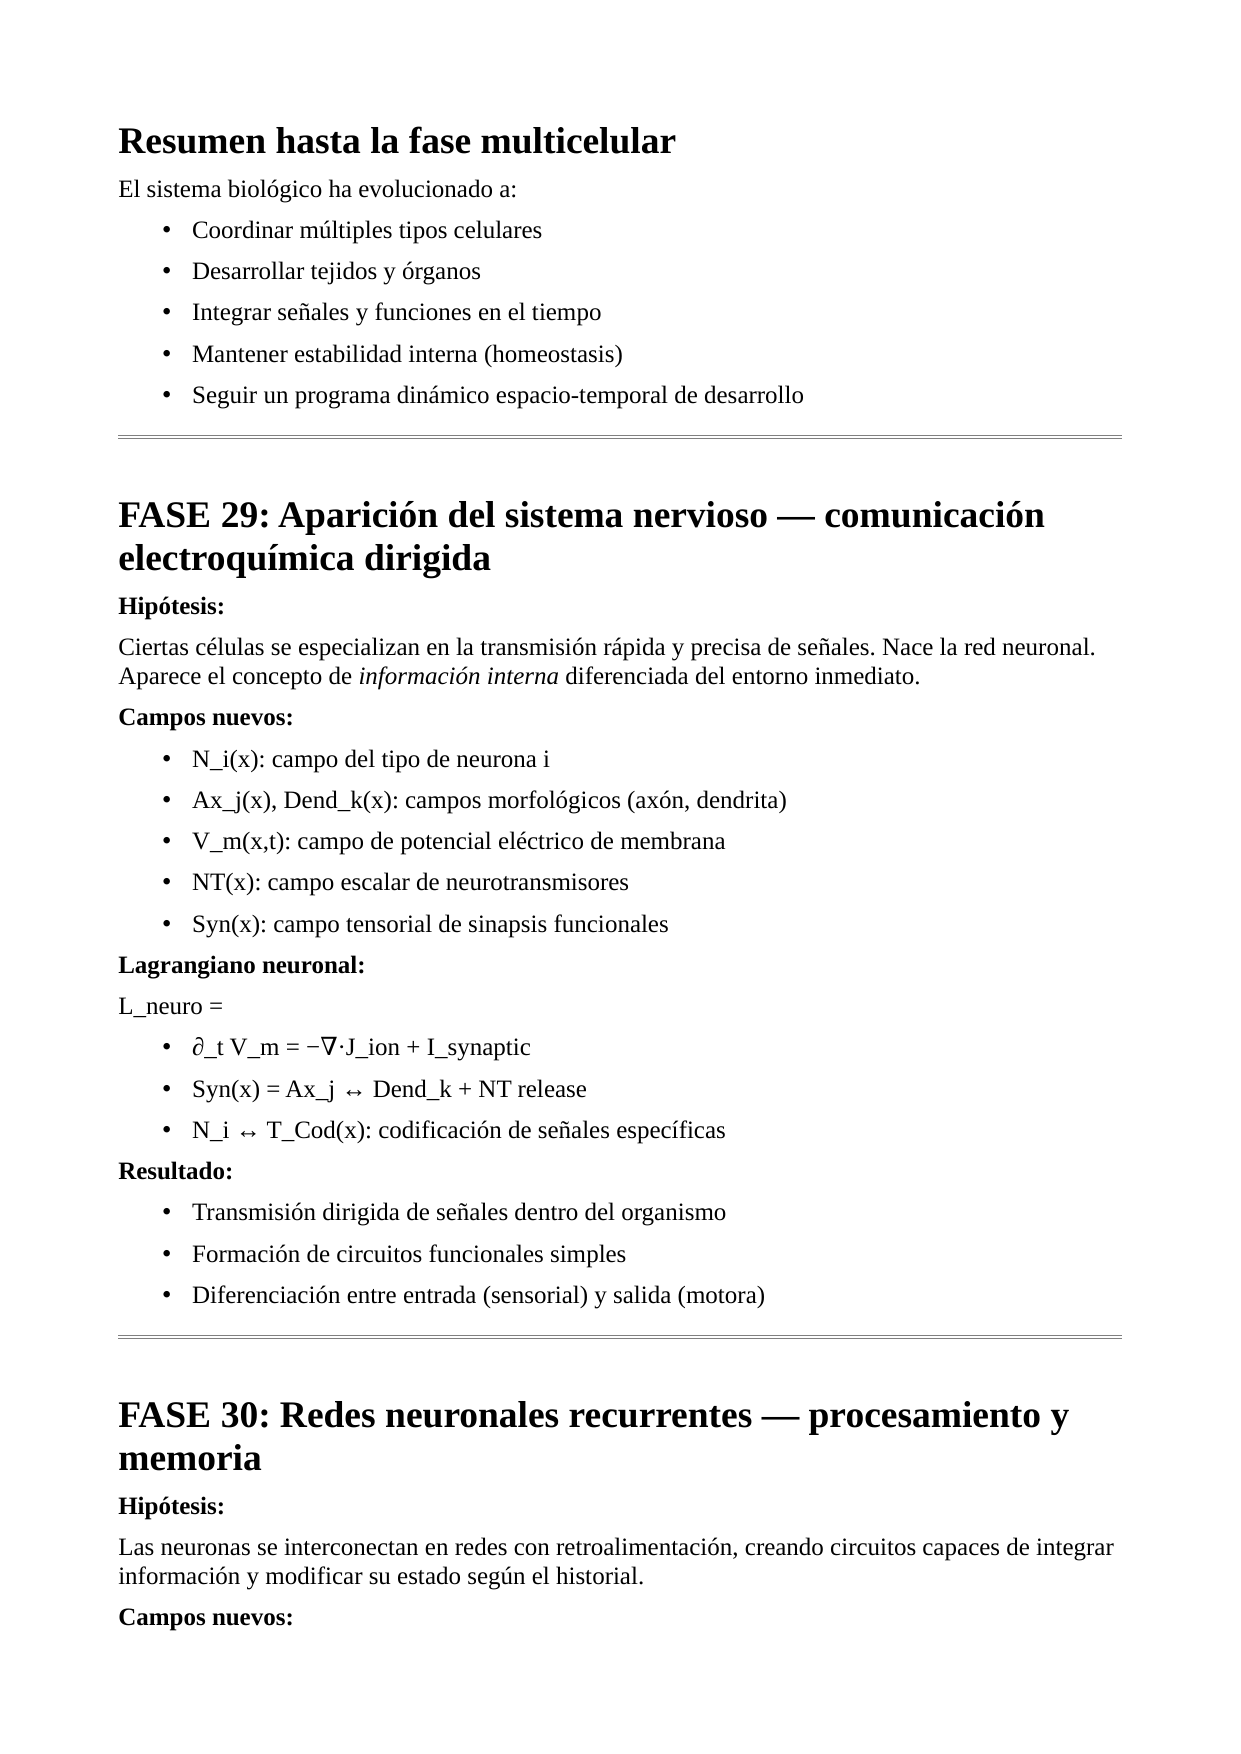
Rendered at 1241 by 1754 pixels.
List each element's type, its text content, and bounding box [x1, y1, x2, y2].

text Hipótesis: [118, 1491, 1122, 1520]
text El sistema biológico ha evolucionado a: [118, 174, 1122, 202]
text Ciertas células se especializan en la transmisión rápida y precisa de señales. Nace la red neuronal. Aparece el concepto de información interna diferenciada del entorno inmediato. [118, 632, 1122, 690]
list Seguir un programa dinámico espacio-temporal de desarrollo [162, 380, 1122, 409]
text Lagrangiano neuronal: [118, 950, 1122, 979]
text Las neuronas se interconectan en redes con retroalimentación, creando circuitos capaces de integrar información y modificar su estado según el historial. [118, 1532, 1122, 1590]
text Campos nuevos: [118, 1602, 1122, 1631]
list Coordinar múltiples tipos celulares [162, 215, 1122, 244]
subtitle FASE 30: Redes neuronales recurrentes — procesamiento y memoria [118, 1392, 1122, 1478]
subtitle Resumen hasta la fase multicelular [118, 118, 1122, 161]
list NT(x): campo escalar de neurotransmisores [162, 867, 1122, 896]
list Ax_j(x), Dend_k(x): campos morfológicos (axón, dendrita) [162, 785, 1122, 814]
list Diferenciación entre entrada (sensorial) y salida (motora) [162, 1280, 1122, 1309]
list Desarrollar tejidos y órganos [162, 256, 1122, 285]
list Syn(x) = Ax_j ↔ Dend_k + NT release [162, 1074, 1122, 1102]
list Integrar señales y funciones en el tiempo [162, 297, 1122, 326]
list N_i ↔ T_Cod(x): codificación de señales específicas [162, 1115, 1122, 1144]
list ∂_t V_m = −∇·J_ion + I_synaptic [162, 1032, 1122, 1061]
list Mantener estabilidad interna (homeostasis) [162, 339, 1122, 367]
text Hipótesis: [118, 591, 1122, 620]
text Resultado: [118, 1156, 1122, 1185]
list V_m(x,t): campo de potencial eléctrico de membrana [162, 826, 1122, 855]
list Transmisión dirigida de señales dentro del organismo [162, 1197, 1122, 1226]
text Campos nuevos: [118, 702, 1122, 731]
list Syn(x): campo tensorial de sinapsis funcionales [162, 909, 1122, 937]
list Formación de circuitos funcionales simples [162, 1239, 1122, 1267]
text L_neuro = [118, 991, 1122, 1020]
subtitle FASE 29: Aparición del sistema nervioso — comunicación electroquímica dirigida [118, 492, 1122, 579]
list N_i(x): campo del tipo de neurona i [162, 744, 1122, 772]
